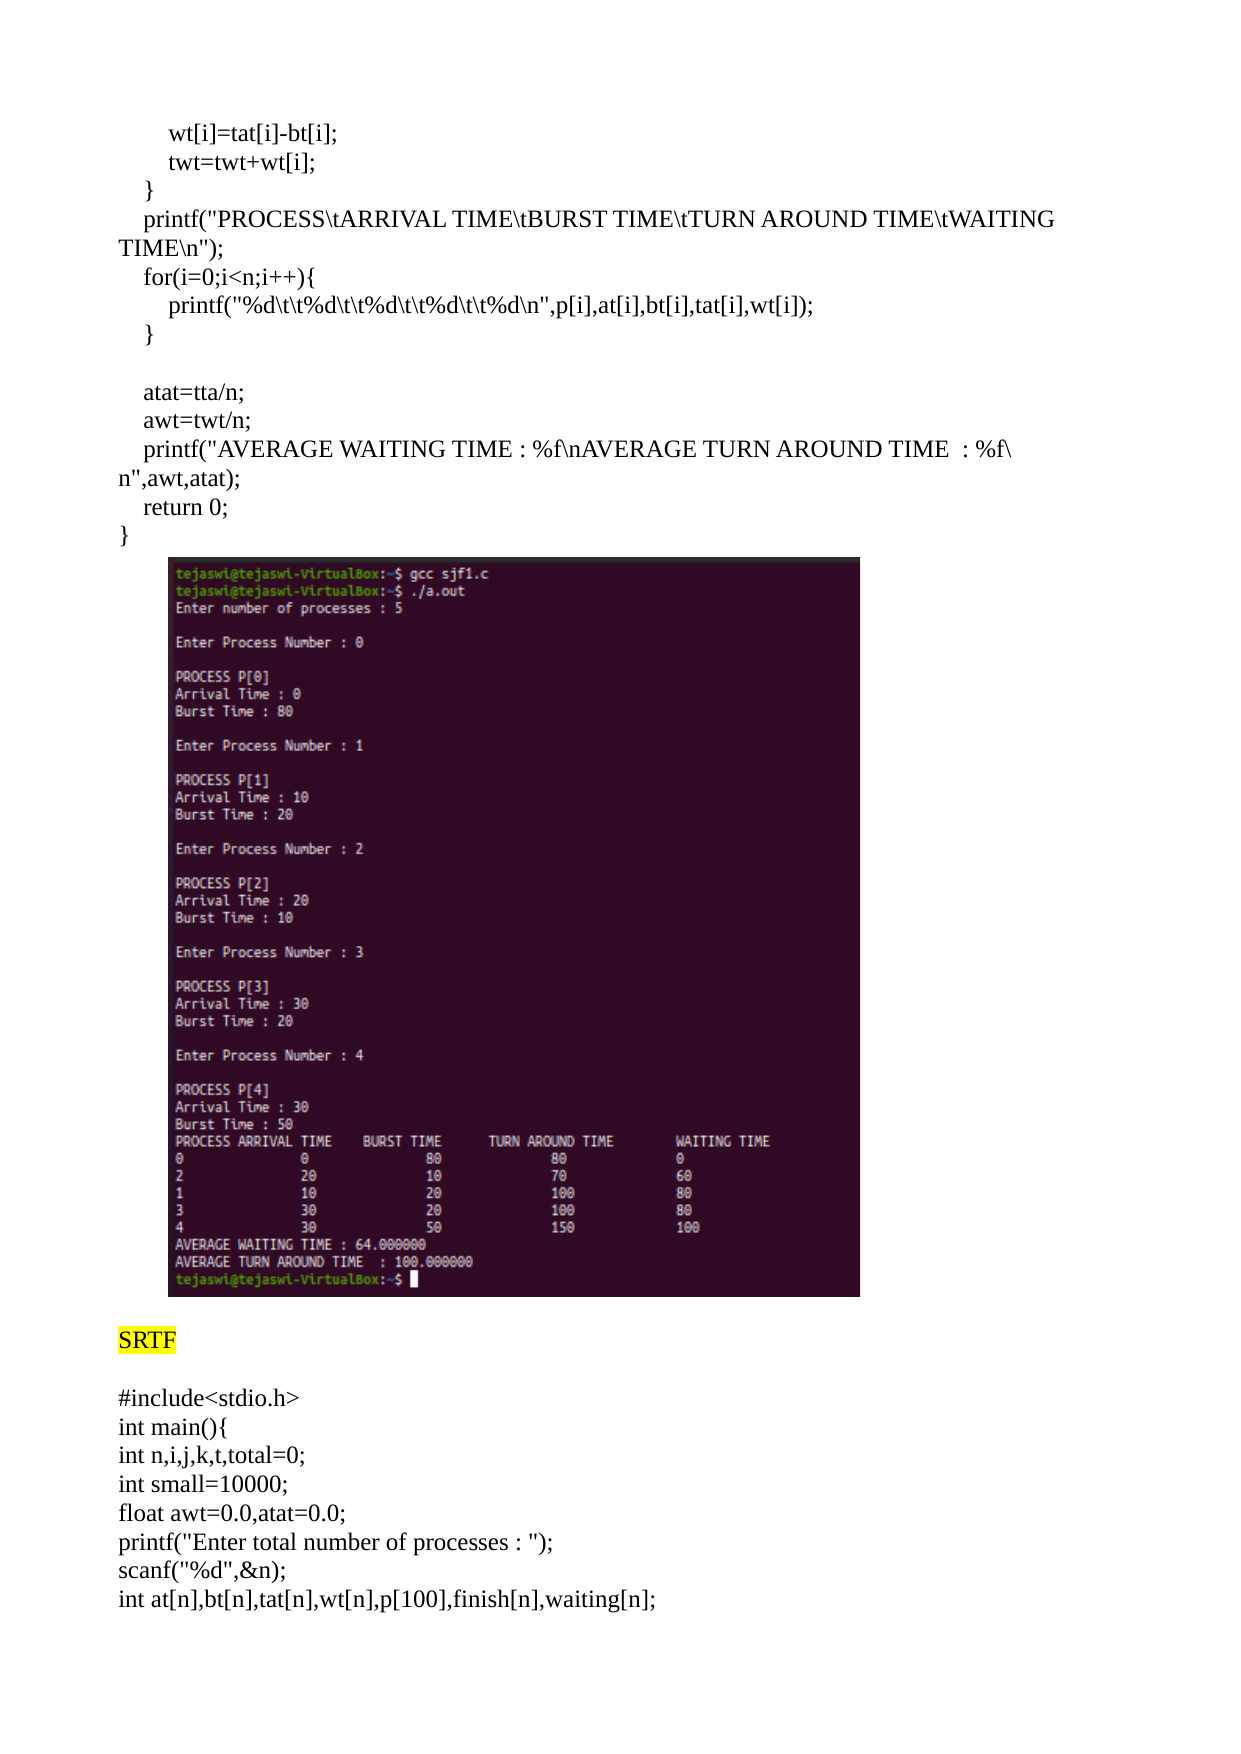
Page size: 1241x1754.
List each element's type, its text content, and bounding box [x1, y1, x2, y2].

text wt[i]=tat[i]-bt[i]; [118, 118, 1122, 147]
text float awt=0.0,atat=0.0; [118, 1498, 1122, 1527]
text } [118, 521, 1122, 549]
text printf("Enter total number of processes : "); [118, 1527, 1122, 1556]
text #include<stdio.h> [118, 1383, 1122, 1412]
text scanf("%d",&n); [118, 1556, 1122, 1584]
text atat=tta/n; [118, 377, 1122, 406]
text int n,i,j,k,t,total=0; [118, 1441, 1122, 1469]
text int main(){ [118, 1412, 1122, 1441]
text printf("%d\t\t%d\t\t%d\t\t%d\t\t%d\n",p[i],at[i],bt[i],tat[i],wt[i]); [118, 291, 1122, 319]
text awt=twt/n; [118, 406, 1122, 434]
text int at[n],bt[n],tat[n],wt[n],p[100],finish[n],waiting[n]; [118, 1584, 1122, 1613]
text SRTF [118, 1326, 1122, 1354]
text twt=twt+wt[i]; [118, 147, 1122, 176]
text printf("PROCESS\tARRIVAL TIME\tBURST TIME\tTURN AROUND TIME\tWAITING TIME\n"); [118, 204, 1122, 262]
text for(i=0;i<n;i++){ [118, 262, 1122, 291]
text int small=10000; [118, 1469, 1122, 1498]
text printf("AVERAGE WAITING TIME : %f\nAVERAGE TURN AROUND TIME : %f\n",awt,atat); [118, 434, 1122, 492]
text return 0; [118, 492, 1122, 521]
text } [118, 319, 1122, 348]
text } [118, 176, 1122, 204]
